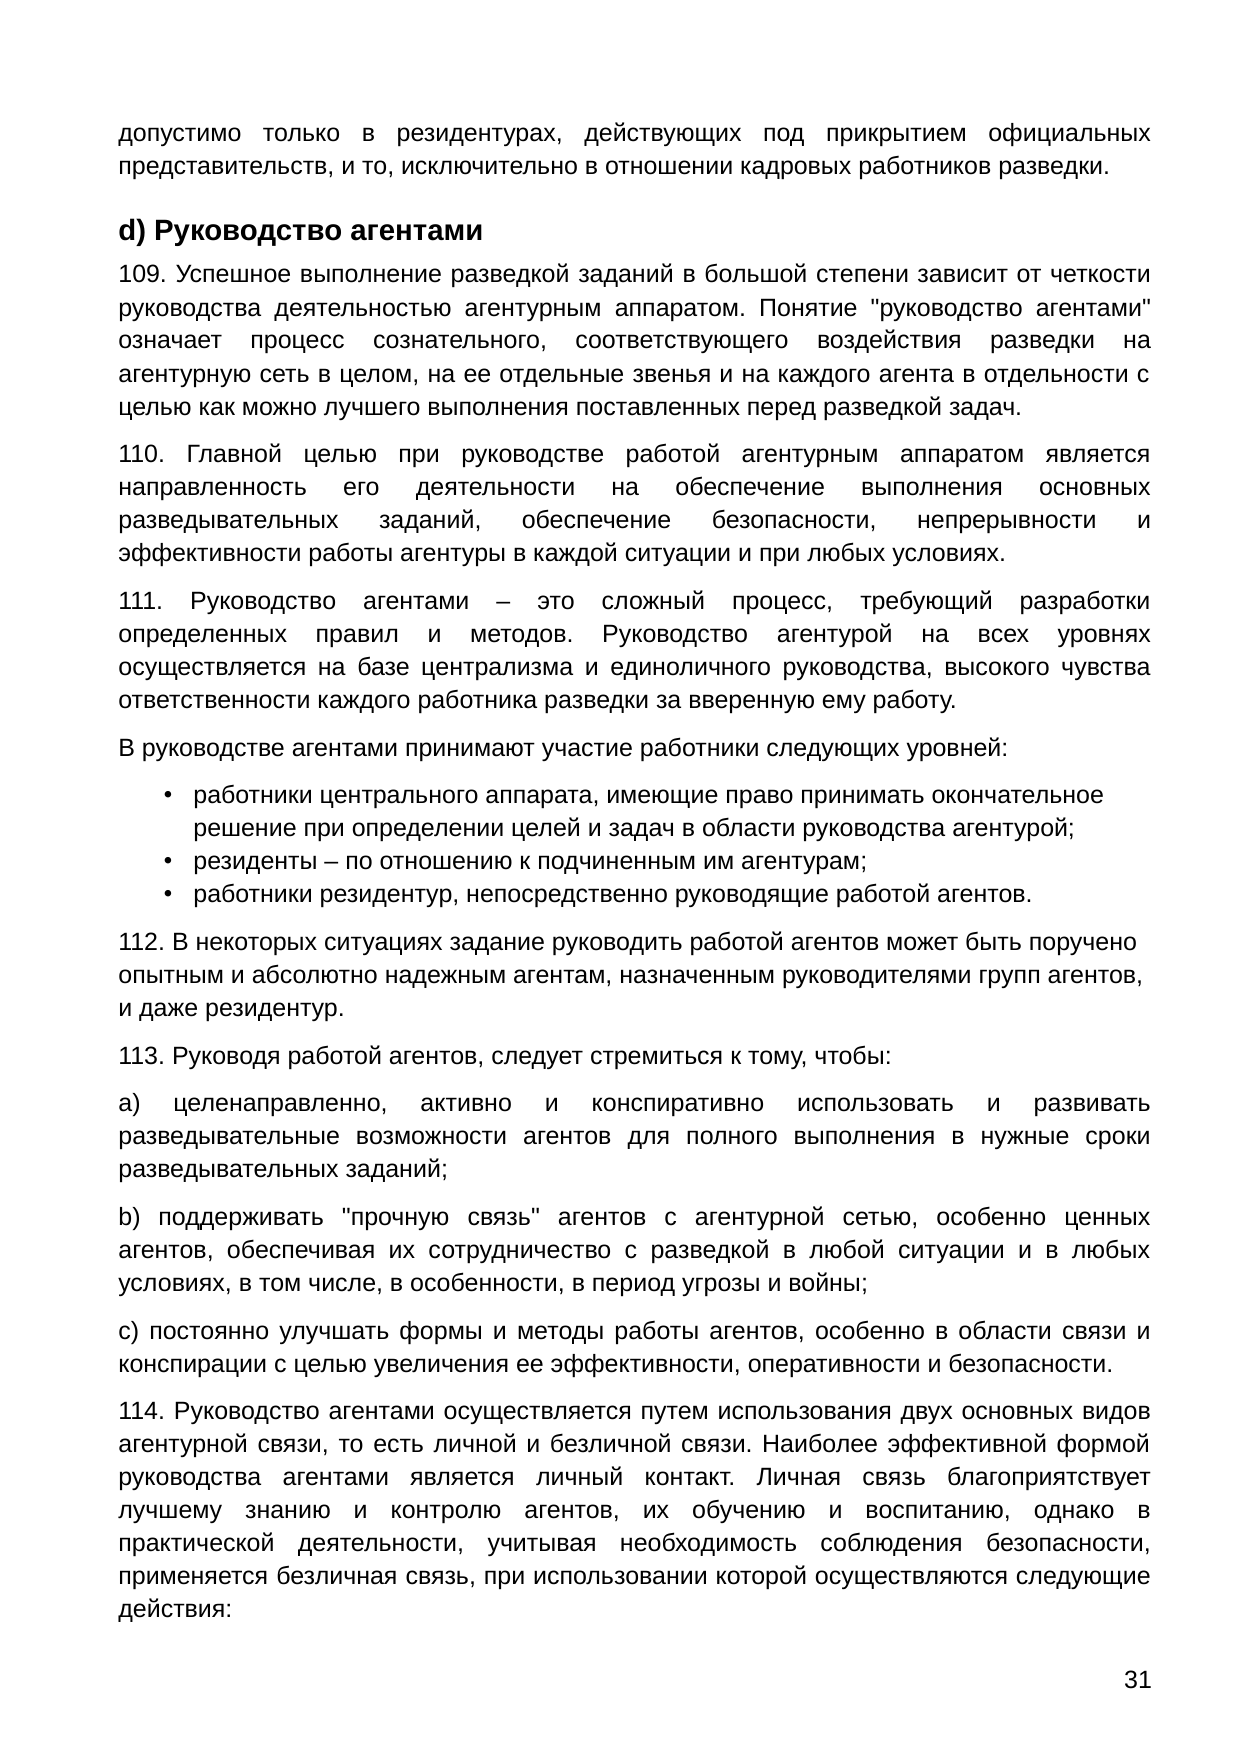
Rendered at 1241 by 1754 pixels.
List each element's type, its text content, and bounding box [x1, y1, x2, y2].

text a) целенаправленно, активно и конспиративно использовать и развивать разведывательные возможности агентов для полного выполнения в нужные сроки разведывательных заданий; [118, 1088, 1152, 1183]
text b) поддерживать "прочную связь" агентов с агентурной сетью, особенно ценных агентов, обеспечивая их сотрудничество с разведкой в любой ситуации и в любых условиях, в том числе, в особенности, в период угрозы и войны; [118, 1202, 1152, 1297]
text c) постоянно улучшать формы и методы работы агентов, особенно в области связи и конспирации с целью увеличения ее эффективности, оперативности и безопасности. [118, 1316, 1152, 1377]
subtitle d) Руководство агентами [118, 213, 1152, 247]
list работники резидентур, непосредственно руководящие работой агентов. [164, 879, 1152, 908]
text 109. Успешное выполнение разведкой заданий в большой степени зависит от четкости руководства деятельностью агентурным аппаратом. Понятие "руководство агентами" означает процесс сознательного, соответствующего воздействия разведки на агентурную сеть в целом, на ее отдельные звенья и на каждого агента в отдельности с целью как можно лучшего выполнения поставленных перед разведкой задач. [118, 259, 1152, 420]
text 114. Руководство агентами осуществляется путем использования двух основных видов агентурной связи, то есть личной и безличной связи. Наиболее эффективной формой руководства агентами является личный контакт. Личная связь благоприятствует лучшему знанию и контролю агентов, их обучению и воспитанию, однако в практической деятельности, учитывая необходимость соблюдения безопасности, применяется безличная связь, при использовании которой осуществляются следующие действия: [118, 1396, 1152, 1623]
list резиденты – по отношению к подчиненным им агентурам; [164, 846, 1152, 875]
text 113. Руководя работой агентов, следует стремиться к тому, чтобы: [118, 1041, 1152, 1069]
text допустимо только в резидентурах, действующих под прикрытием официальных представительств, и то, исключительно в отношении кадровых работников разведки. [118, 118, 1152, 180]
text 112. В некоторых ситуациях задание руководить работой агентов может быть поручено опытным и абсолютно надежным агентам, назначенным руководителями групп агентов, и даже резидентур. [118, 927, 1152, 1022]
text 111. Руководство агентами – это сложный процесс, требующий разработки определенных правил и методов. Руководство агентурой на всех уровнях осуществляется на базе централизма и единоличного руководства, высокого чувства ответственности каждого работника разведки за вверенную ему работу. [118, 586, 1152, 714]
text 110. Главной целью при руководстве работой агентурным аппаратом является направленность его деятельности на обеспечение выполнения основных разведывательных заданий, обеспечение безопасности, непрерывности и эффективности работы агентуры в каждой ситуации и при любых условиях. [118, 439, 1152, 567]
list работники центрального аппарата, имеющие право принимать окончательное решение при определении целей и задач в области руководства агентурой; [164, 780, 1152, 842]
text В руководстве агентами принимают участие работники следующих уровней: [118, 732, 1152, 761]
